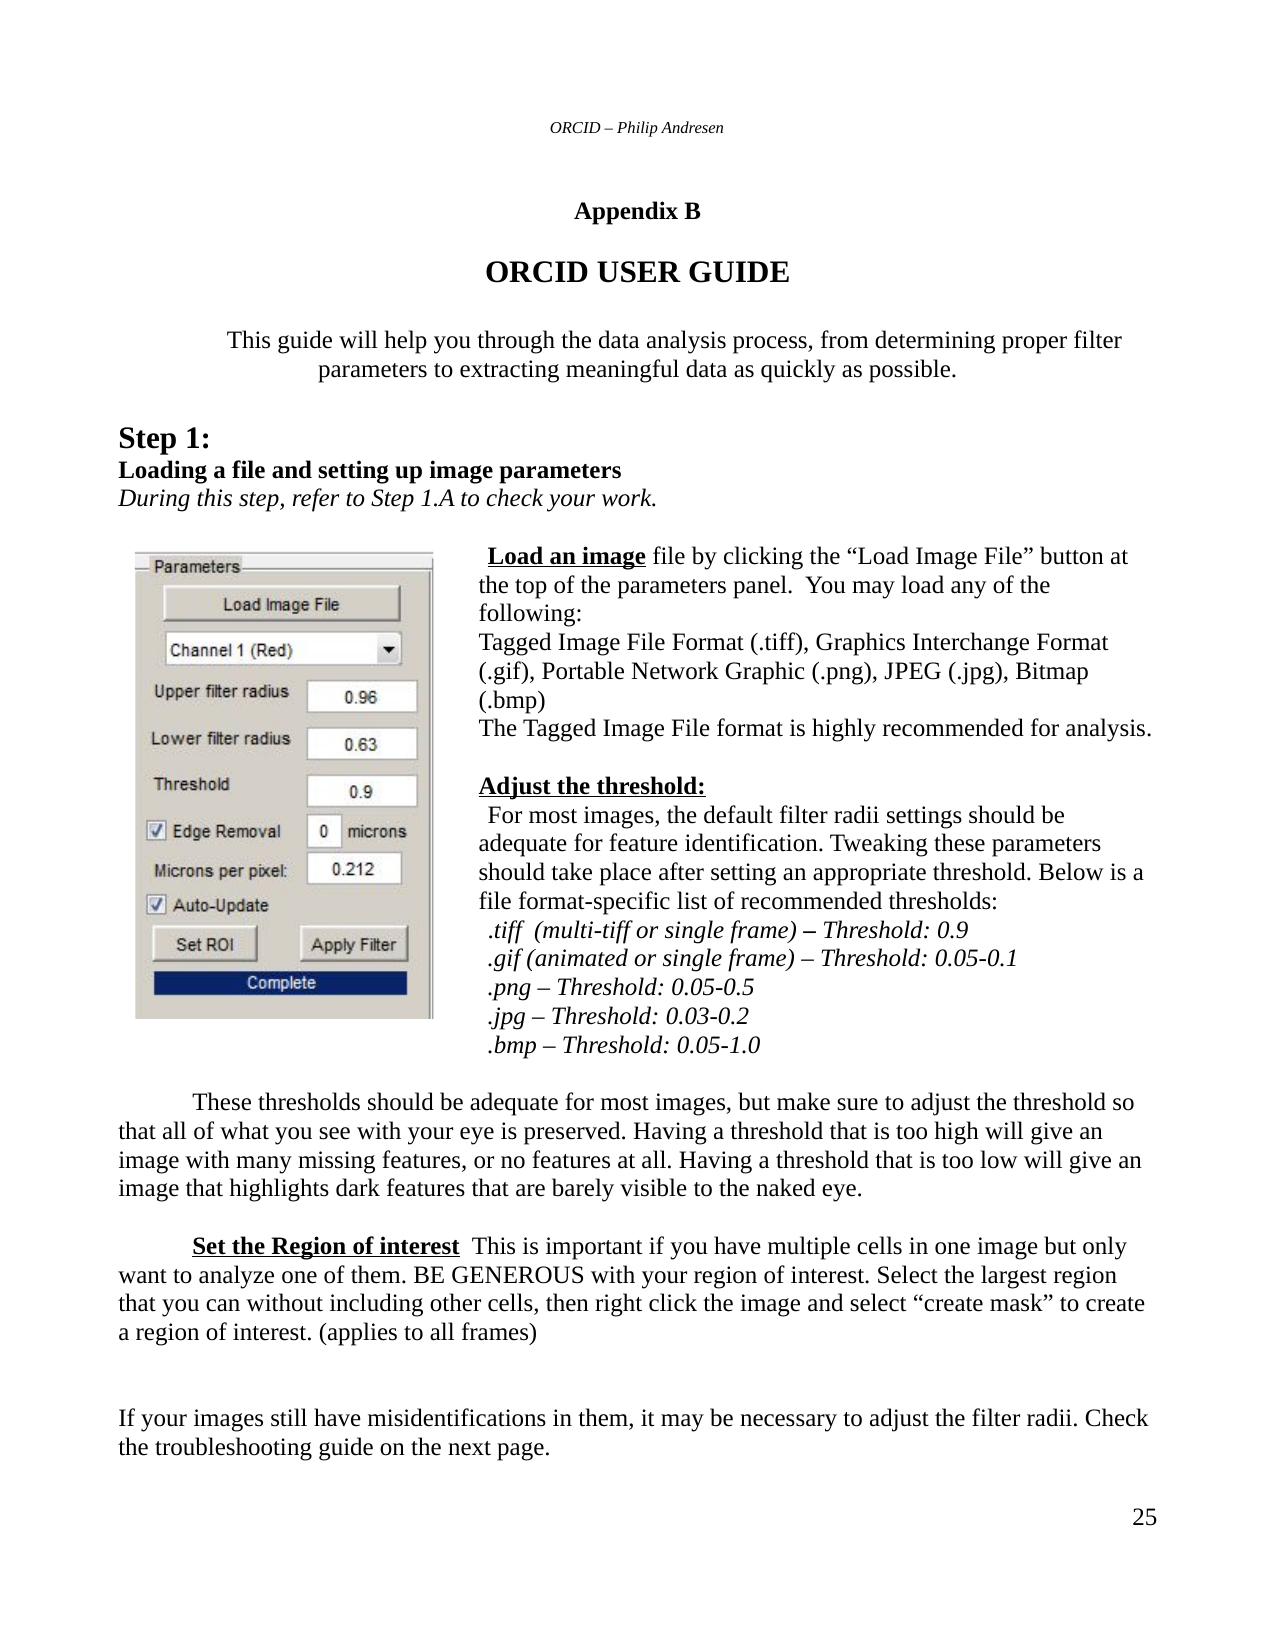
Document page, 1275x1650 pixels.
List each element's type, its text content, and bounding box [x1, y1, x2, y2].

text Adjust the threshold: [434, 771, 1157, 800]
text .gif (animated or single frame) – Threshold: 0.05-0.1 [434, 943, 1157, 972]
text If your images still have misidentifications in them, it may be necessary to adjust the filter radii. Check the troubleshooting guide on the next page. [118, 1403, 1157, 1461]
text .png – Threshold: 0.05-0.5 [434, 972, 1157, 1001]
text Load an image file by clicking the “Load Image File” button at the top of the parameters panel. You may load any of the following: [118, 541, 1157, 627]
text ORCID USER GUIDE [118, 253, 1157, 289]
text For most images, the default filter radii settings should be adequate for feature identification. Tweaking these parameters should take place after setting an appropriate threshold. Below is a file format-specific list of recommended thresholds: [434, 800, 1157, 915]
text Appendix B [118, 196, 1157, 225]
text These thresholds should be adequate for most images, but make sure to adjust the threshold so that all of what you see with your eye is preserved. Having a threshold that is too high will give an image with many missing features, or no features at all. Having a threshold that is too low will give an image that highlights dark features that are barely visible to the naked eye. [118, 1087, 1157, 1202]
text .jpg – Threshold: 0.03-0.2 [118, 1001, 1157, 1030]
text The Tagged Image File format is highly recommended for analysis. [434, 713, 1157, 742]
text Set the Region of interest This is important if you have multiple cells in one image but only want to analyze one of them. BE GENEROUS with your region of interest. Select the largest region that you can without including other cells, then right click the image and select “create mask” to create a region of interest. (applies to all frames) [118, 1231, 1157, 1346]
text During this step, refer to Step 1.A to check your work. [118, 483, 1157, 512]
text .bmp – Threshold: 0.05-1.0 [118, 1030, 1157, 1058]
text Tagged Image File Format (.tiff), Graphics Interchange Format (.gif), Portable Network Graphic (.png), JPEG (.jpg), Bitmap (.bmp) [434, 627, 1157, 713]
text This guide will help you through the data analysis process, from determining proper filter parameters to extracting meaningful data as quickly as possible. [118, 325, 1157, 383]
text .tiff (multi-tiff or single frame) – Threshold: 0.9 [434, 915, 1157, 943]
text [118, 771, 134, 800]
text Step 1: [118, 419, 1157, 455]
text Loading a file and setting up image parameters [118, 455, 1157, 483]
